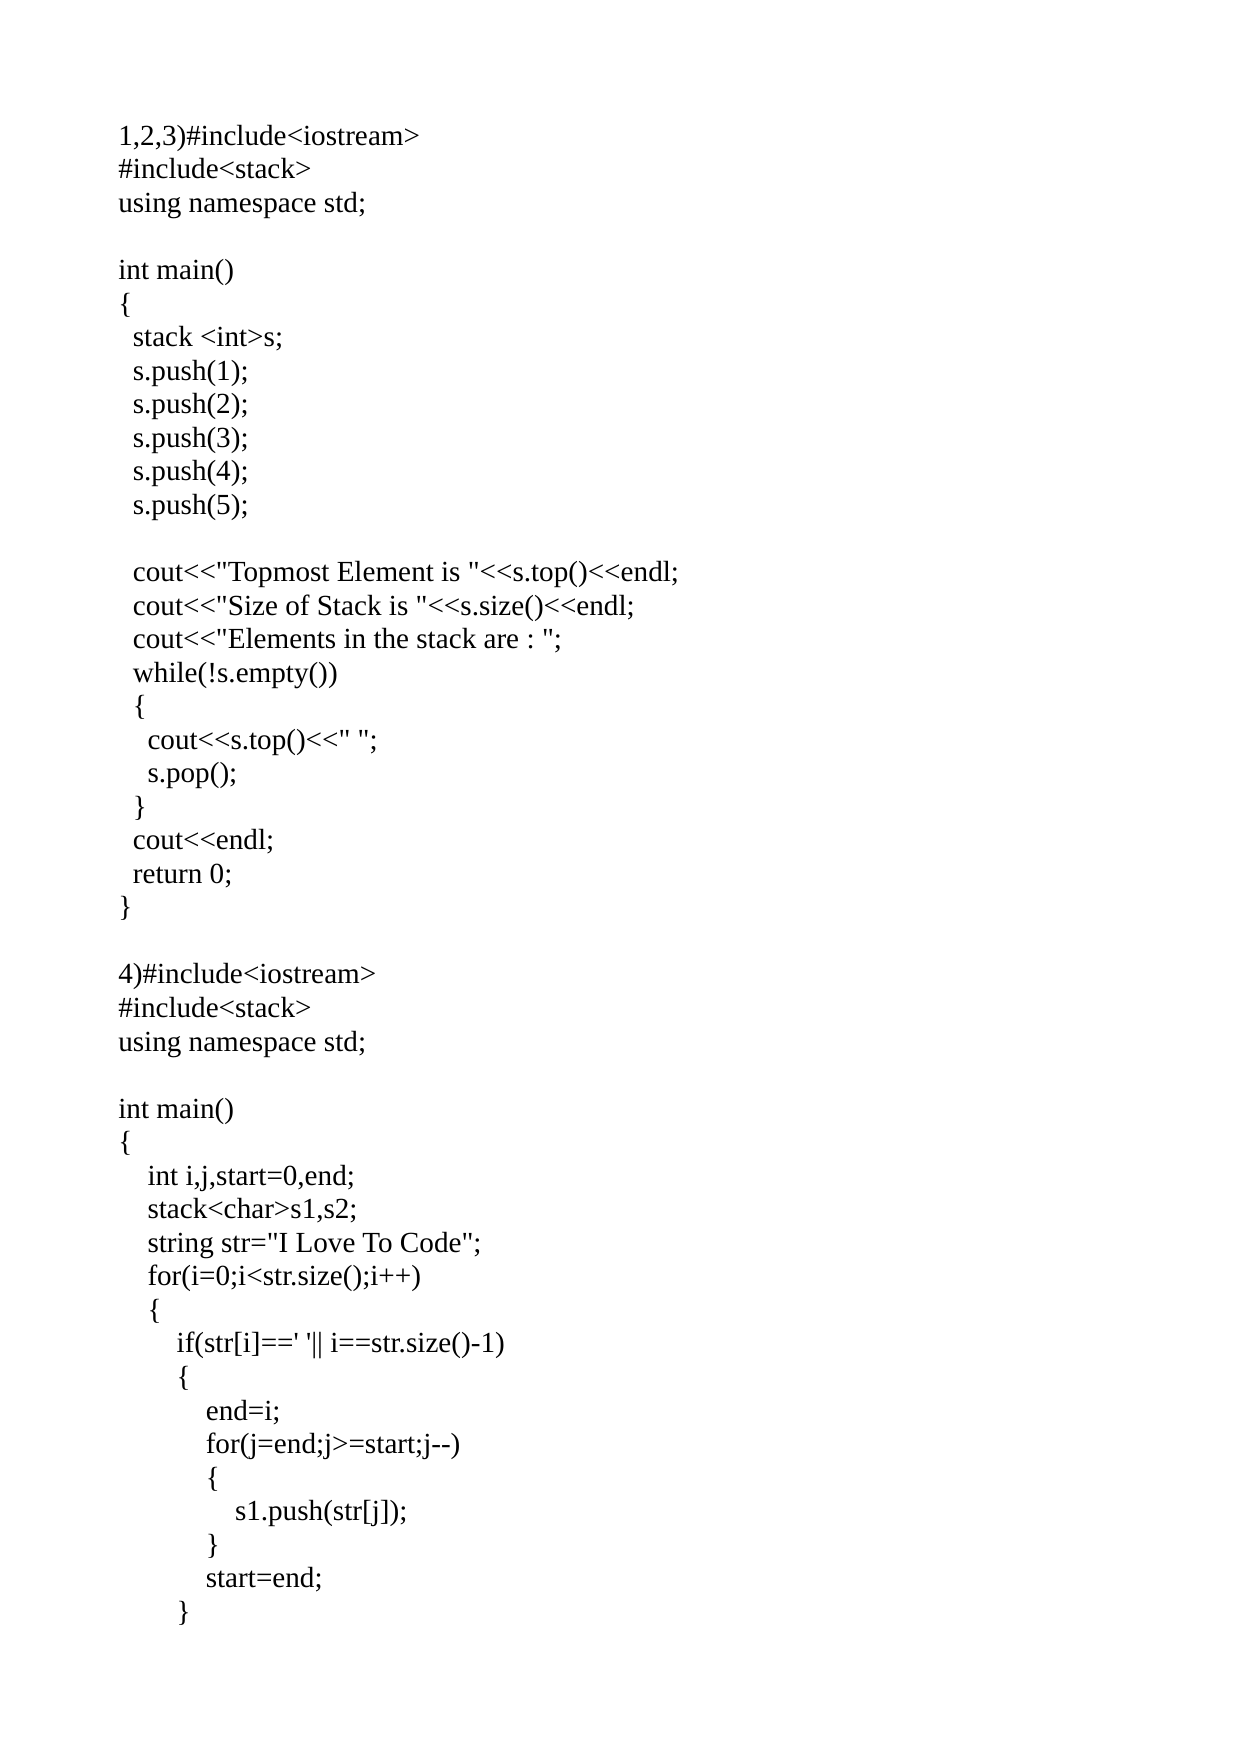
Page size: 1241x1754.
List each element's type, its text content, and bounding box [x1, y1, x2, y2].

text if(str[i]==' '|| i==str.size()-1) [118, 1326, 1122, 1359]
text { [118, 688, 1122, 722]
text s.push(1); [118, 353, 1122, 386]
text int main() [118, 1091, 1122, 1124]
text { [118, 1124, 1122, 1158]
text for(i=0;i<str.size();i++) [118, 1258, 1122, 1292]
text s.push(2); [118, 386, 1122, 420]
text } [118, 1594, 1122, 1627]
text using namespace std; [118, 1024, 1122, 1057]
text 4)#include<iostream> [118, 957, 1122, 990]
text } [118, 789, 1122, 822]
text { [118, 1292, 1122, 1326]
text string str="I Love To Code"; [118, 1225, 1122, 1258]
text using namespace std; [118, 185, 1122, 219]
text int i,j,start=0,end; [118, 1158, 1122, 1191]
text end=i; [118, 1393, 1122, 1426]
text s.pop(); [118, 755, 1122, 789]
text } [118, 1527, 1122, 1560]
text #include<stack> [118, 152, 1122, 185]
text int main() [118, 252, 1122, 286]
text cout<<s.top()<<" "; [118, 722, 1122, 755]
text s.push(3); [118, 420, 1122, 453]
text { [118, 1460, 1122, 1493]
text { [118, 286, 1122, 319]
text stack <int>s; [118, 319, 1122, 353]
text cout<<endl; [118, 822, 1122, 856]
text #include<stack> [118, 990, 1122, 1024]
text cout<<"Topmost Element is "<<s.top()<<endl; [118, 554, 1122, 588]
text } [118, 889, 1122, 923]
text return 0; [118, 856, 1122, 889]
text s.push(5); [118, 487, 1122, 521]
text stack<char>s1,s2; [118, 1191, 1122, 1225]
text while(!s.empty()) [118, 655, 1122, 688]
text for(j=end;j>=start;j--) [118, 1426, 1122, 1460]
text 1,2,3)#include<iostream> [118, 118, 1122, 152]
text cout<<"Size of Stack is "<<s.size()<<endl; [118, 588, 1122, 621]
text s1.push(str[j]); [118, 1493, 1122, 1527]
text s.push(4); [118, 453, 1122, 487]
text start=end; [118, 1560, 1122, 1594]
text { [118, 1359, 1122, 1393]
text cout<<"Elements in the stack are : "; [118, 621, 1122, 655]
